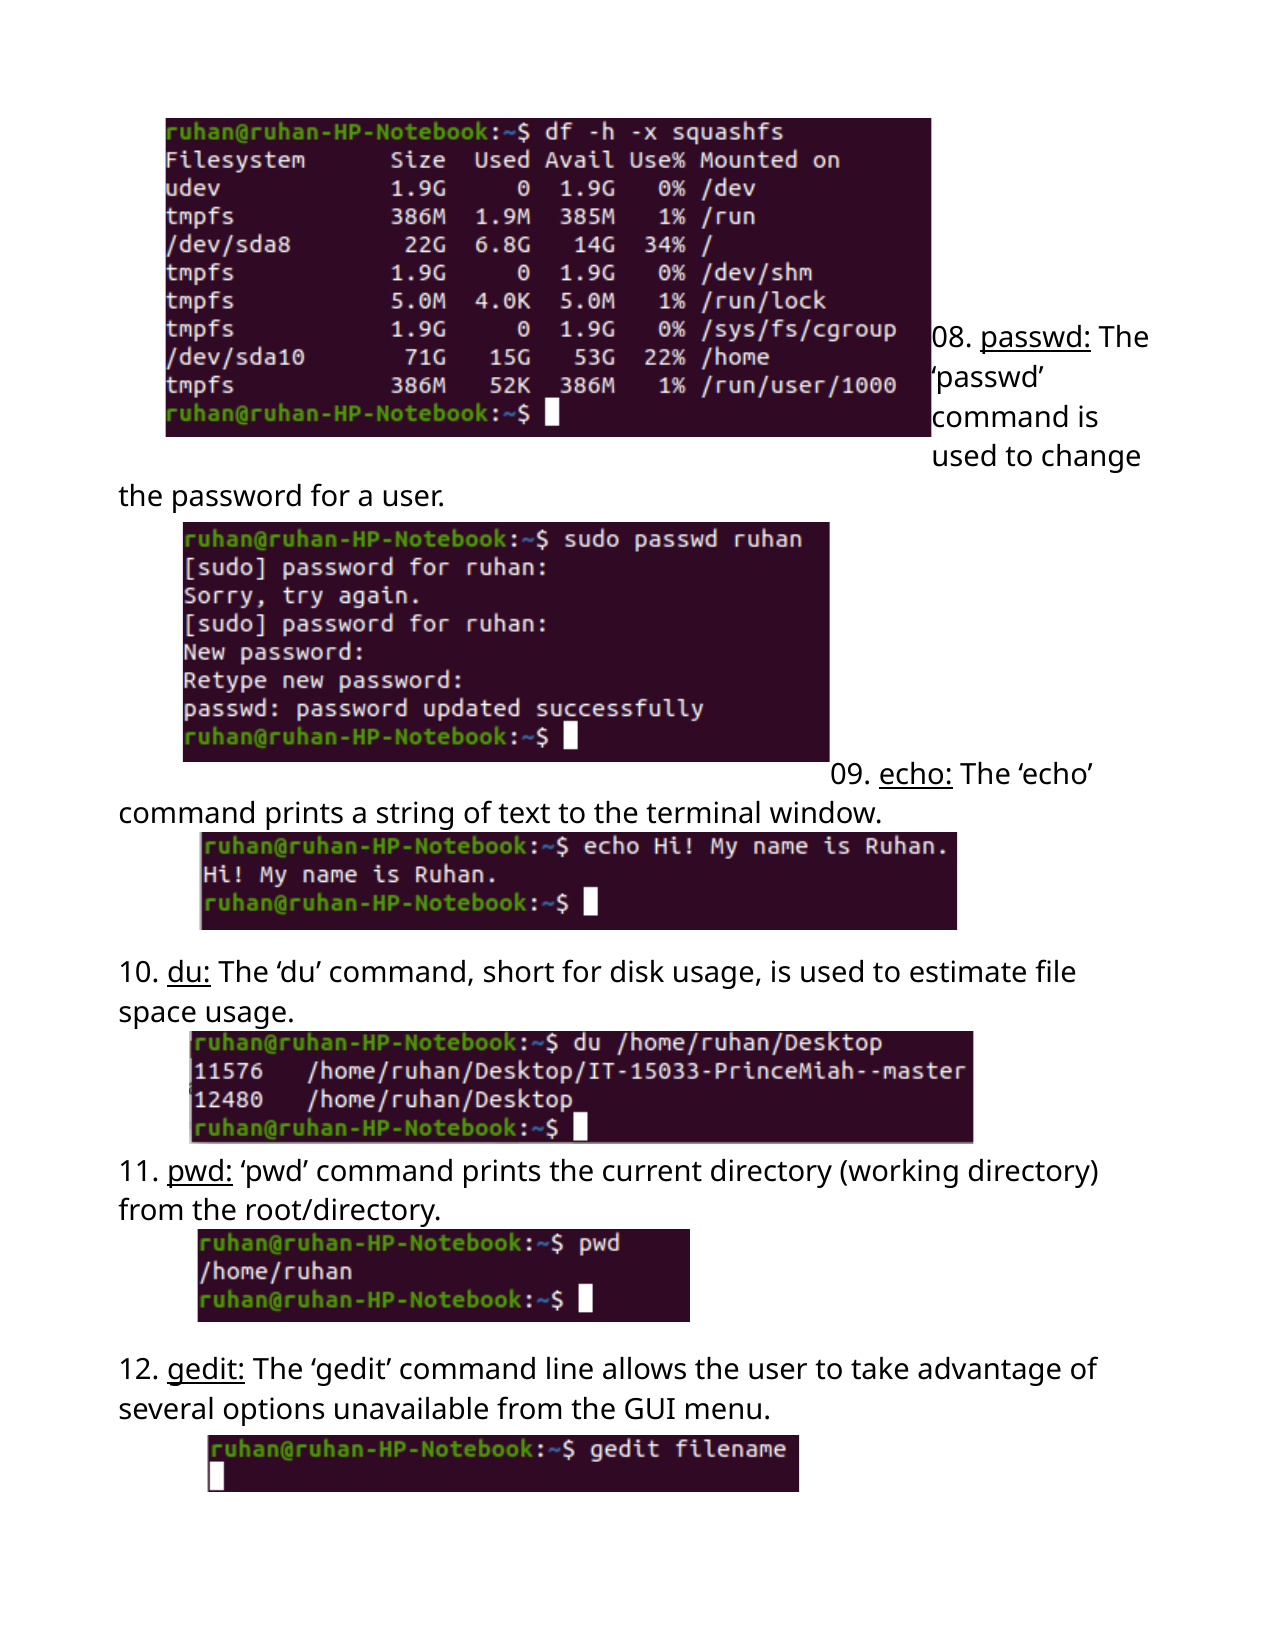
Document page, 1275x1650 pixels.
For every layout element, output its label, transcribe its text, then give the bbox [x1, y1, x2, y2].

text 08. passwd: The ‘passwd’ command is used to change the password for a user. [118, 317, 1157, 515]
text 10. du: The ‘du’ command, short for disk usage, is used to estimate file space usage. [118, 952, 1157, 1031]
picture [182, 522, 830, 762]
picture [207, 1435, 800, 1492]
picture [189, 1031, 974, 1144]
picture [197, 1229, 690, 1322]
text 09. echo: The ‘echo’ command prints a string of text to the terminal window. [118, 753, 1157, 832]
text 12. gedit: The ‘gedit’ command line allows the user to take advantage of several options unavailable from the GUI menu. [118, 1348, 1157, 1428]
picture [199, 832, 958, 930]
text 11. pwd: ‘pwd’ command prints the current directory (working directory) from the root/directory. [118, 1150, 1157, 1229]
picture [165, 118, 932, 437]
